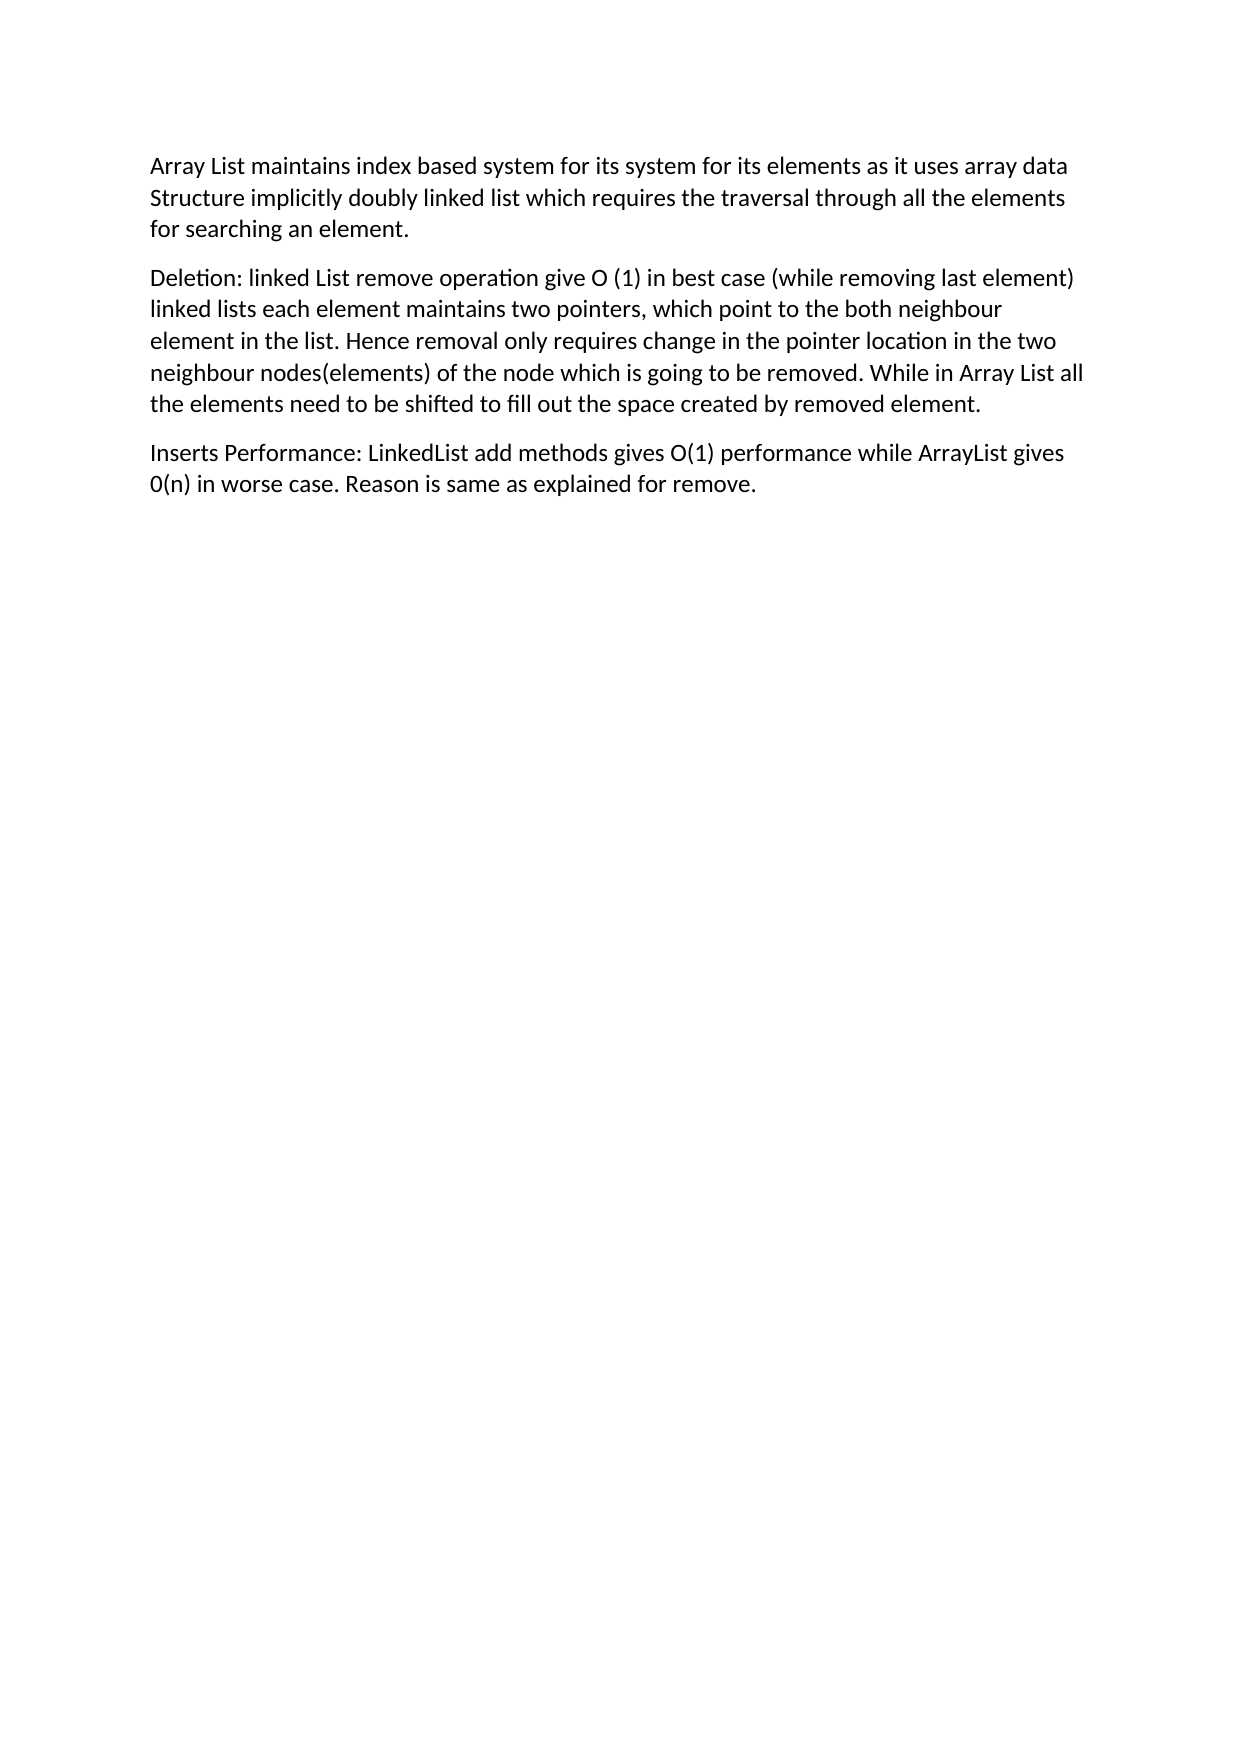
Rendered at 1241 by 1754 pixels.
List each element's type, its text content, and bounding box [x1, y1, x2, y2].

text Deletion: linked List remove operation give O (1) in best case (while removing last element) linked lists each element maintains two pointers, which point to the both neighbour element in the list. Hence removal only requires change in the pointer location in the two neighbour nodes(elements) of the node which is going to be removed. While in Array List all the elements need to be shifted to fill out the space created by removed element. [150, 262, 1090, 419]
text Inserts Performance: LinkedList add methods gives O(1) performance while ArrayList gives 0(n) in worse case. Reason is same as explained for remove. [150, 437, 1090, 499]
text Array List maintains index based system for its system for its elements as it uses array data Structure implicitly doubly linked list which requires the traversal through all the elements for searching an element. [150, 150, 1090, 244]
